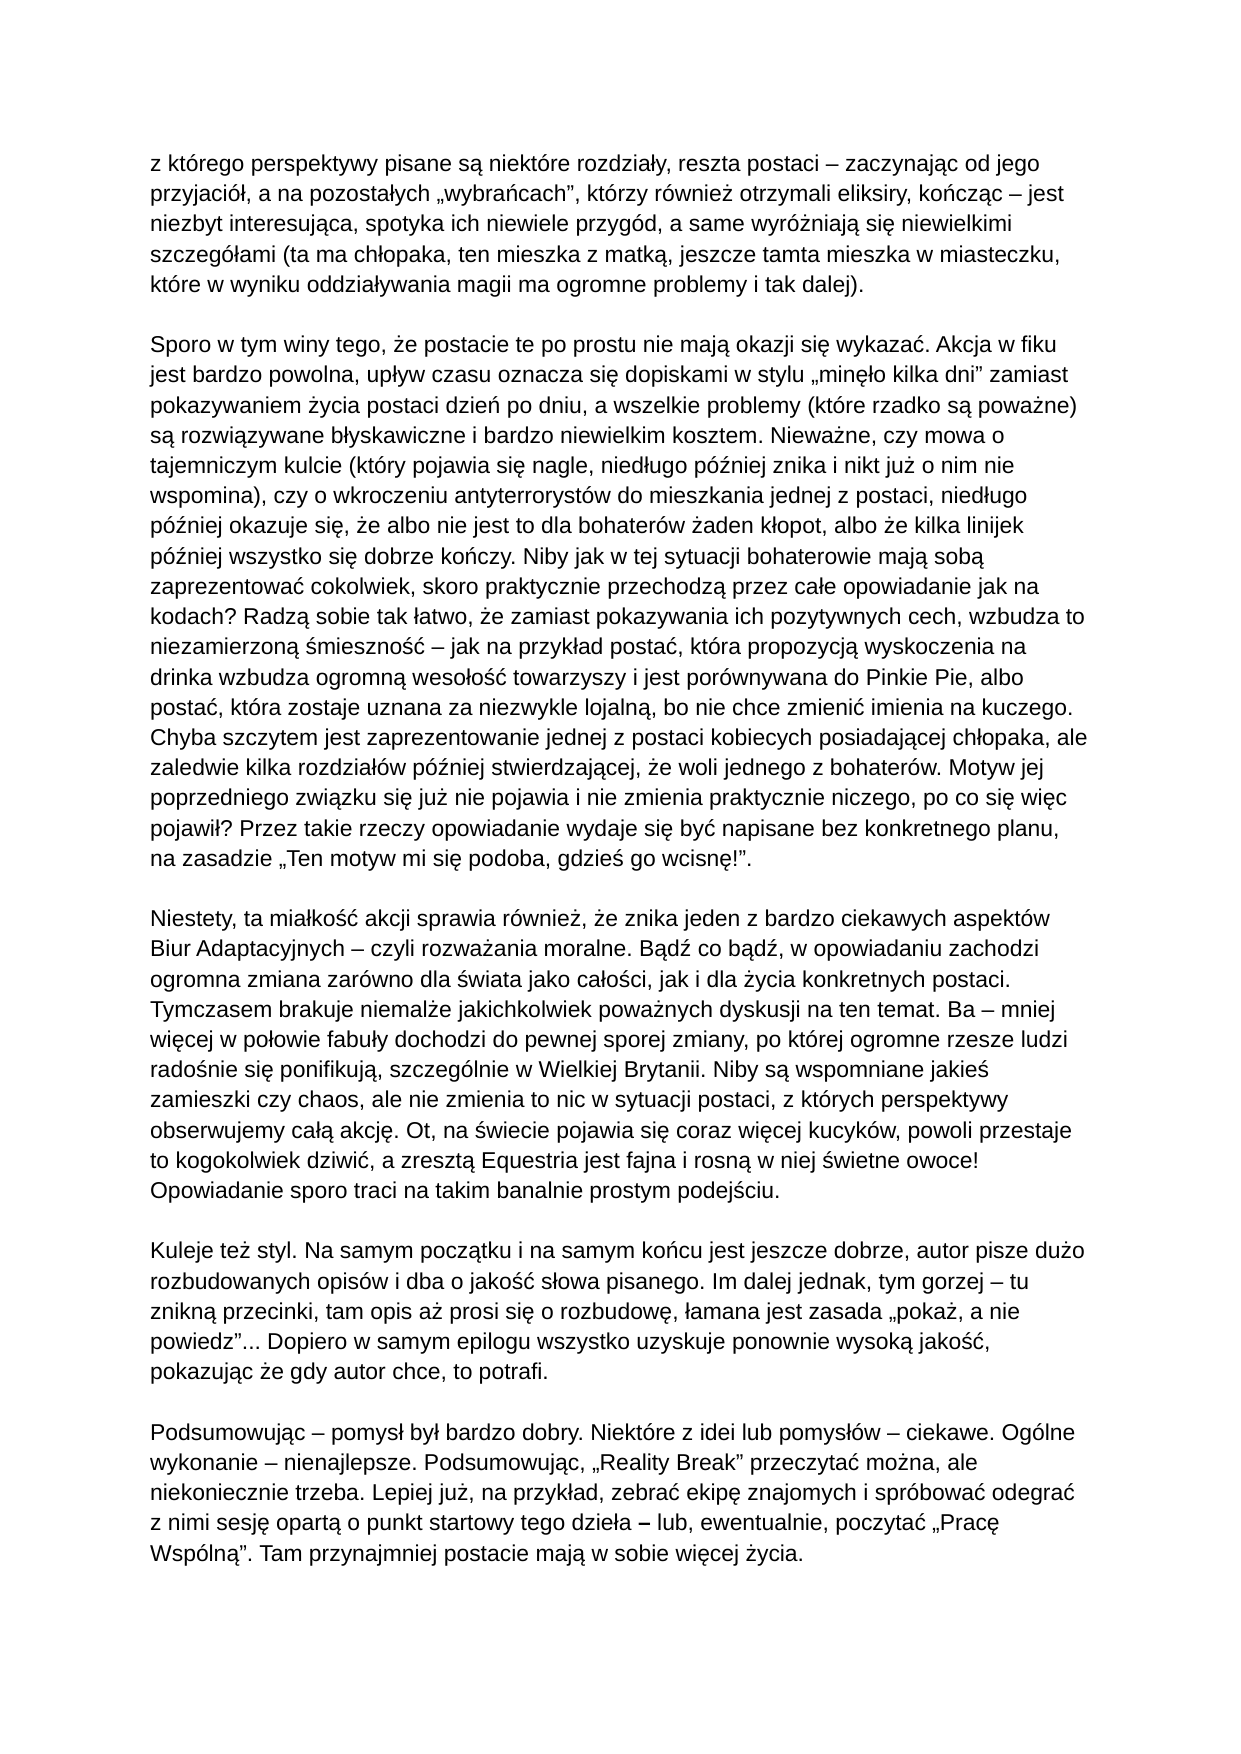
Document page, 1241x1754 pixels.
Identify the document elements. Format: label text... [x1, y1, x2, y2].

text Niestety, ta miałkość akcji sprawia również, że znika jeden z bardzo ciekawych aspektów Biur Adaptacyjnych – czyli rozważania moralne. Bądź co bądź, w opowiadaniu zachodzi ogromna zmiana zarówno dla świata jako całości, jak i dla życia konkretnych postaci. Tymczasem brakuje niemalże jakichkolwiek poważnych dyskusji na ten temat. Ba – mniej więcej w połowie fabuły dochodzi do pewnej sporej zmiany, po której ogromne rzesze ludzi radośnie się ponifikują, szczególnie w Wielkiej Brytanii. Niby są wspomniane jakieś zamieszki czy chaos, ale nie zmienia to nic w sytuacji postaci, z których perspektywy obserwujemy całą akcję. Ot, na świecie pojawia się coraz więcej kucyków, powoli przestaje to kogokolwiek dziwić, a zresztą Equestria jest fajna i rosną w niej świetne owoce! Opowiadanie sporo traci na takim banalnie prostym podejściu. [150, 905, 1090, 1203]
text z którego perspektywy pisane są niektóre rozdziały, reszta postaci – zaczynając od jego przyjaciół, a na pozostałych „wybrańcach”, którzy również otrzymali eliksiry, kończąc – jest niezbyt interesująca, spotyka ich niewiele przygód, a same wyróżniają się niewielkimi szczegółami (ta ma chłopaka, ten mieszka z matką, jeszcze tamta mieszka w miasteczku, które w wyniku oddziaływania magii ma ogromne problemy i tak dalej). [150, 150, 1090, 297]
text Kuleje też styl. Na samym początku i na samym końcu jest jeszcze dobrze, autor pisze dużo rozbudowanych opisów i dba o jakość słowa pisanego. Im dalej jednak, tym gorzej – tu znikną przecinki, tam opis aż prosi się o rozbudowę, łamana jest zasada „pokaż, a nie powiedz”... Dopiero w samym epilogu wszystko uzyskuje ponownie wysoką jakość, pokazując że gdy autor chce, to potrafi. [150, 1237, 1090, 1385]
text Sporo w tym winy tego, że postacie te po prostu nie mają okazji się wykazać. Akcja w fiku jest bardzo powolna, upływ czasu oznacza się dopiskami w stylu „minęło kilka dni” zamiast pokazywaniem życia postaci dzień po dniu, a wszelkie problemy (które rzadko są poważne) są rozwiązywane błyskawiczne i bardzo niewielkim kosztem. Nieważne, czy mowa o tajemniczym kulcie (który pojawia się nagle, niedługo później znika i nikt już o nim nie wspomina), czy o wkroczeniu antyterrorystów do mieszkania jednej z postaci, niedługo później okazuje się, że albo nie jest to dla bohaterów żaden kłopot, albo że kilka linijek później wszystko się dobrze kończy. Niby jak w tej sytuacji bohaterowie mają sobą zaprezentować cokolwiek, skoro praktycznie przechodzą przez całe opowiadanie jak na kodach? Radzą sobie tak łatwo, że zamiast pokazywania ich pozytywnych cech, wzbudza to niezamierzoną śmieszność – jak na przykład postać, która propozycją wyskoczenia na drinka wzbudza ogromną wesołość towarzyszy i jest porównywana do Pinkie Pie, albo postać, która zostaje uznana za niezwykle lojalną, bo nie chce zmienić imienia na kuczego. Chyba szczytem jest zaprezentowanie jednej z postaci kobiecych posiadającej chłopaka, ale zaledwie kilka rozdziałów później stwierdzającej, że woli jednego z bohaterów. Motyw jej poprzedniego związku się już nie pojawia i nie zmienia praktycznie niczego, po co się więc pojawił? Przez takie rzeczy opowiadanie wydaje się być napisane bez konkretnego planu, na zasadzie „Ten motyw mi się podoba, gdzieś go wcisnę!”. [150, 331, 1090, 871]
text Podsumowując – pomysł był bardzo dobry. Niektóre z idei lub pomysłów – ciekawe. Ogólne wykonanie – nienajlepsze. Podsumowując, „Reality Break” przeczytać można, ale niekoniecznie trzeba. Lepiej już, na przykład, zebrać ekipę znajomych i spróbować odegrać z nimi sesję opartą o punkt startowy tego dzieła – lub, ewentualnie, poczytać „Pracę Wspólną”. Tam przynajmniej postacie mają w sobie więcej życia. [150, 1419, 1090, 1566]
